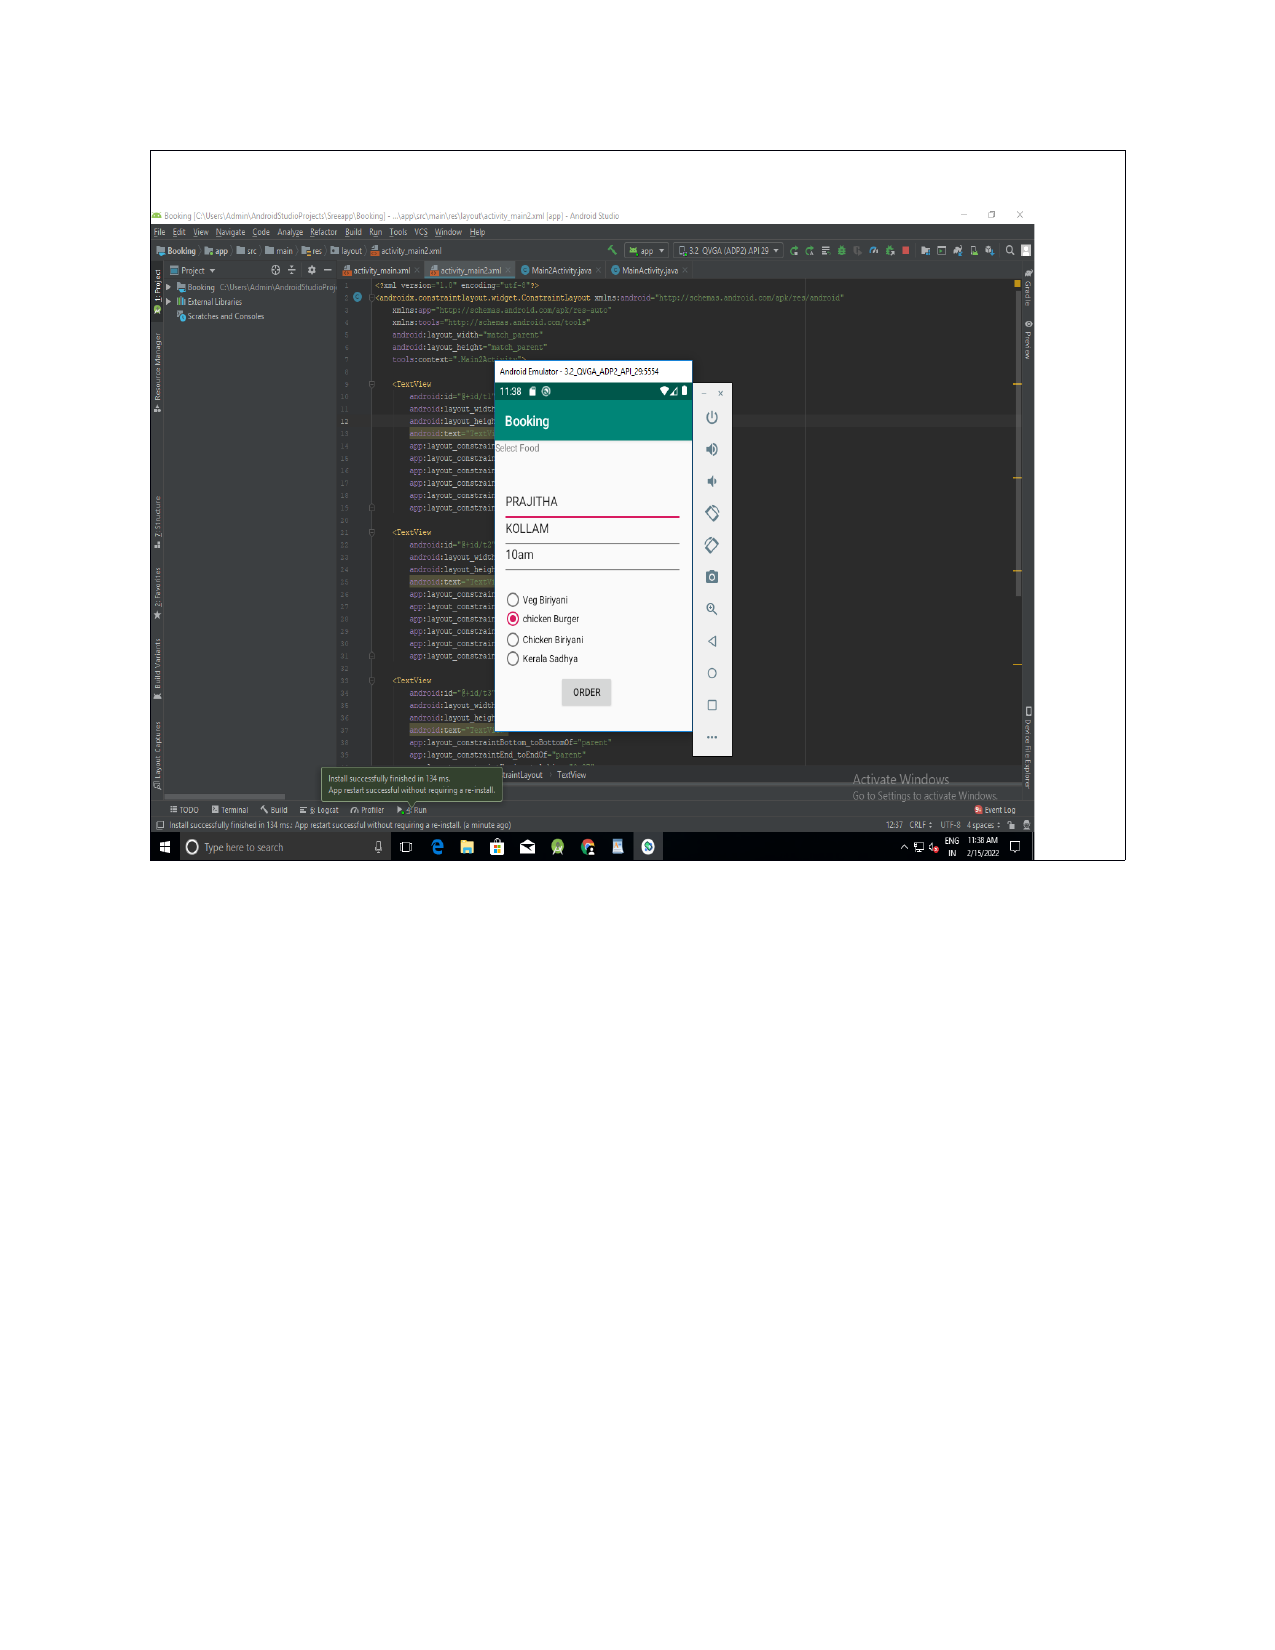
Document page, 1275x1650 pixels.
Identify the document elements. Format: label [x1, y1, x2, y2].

picture [151, 207, 1035, 860]
